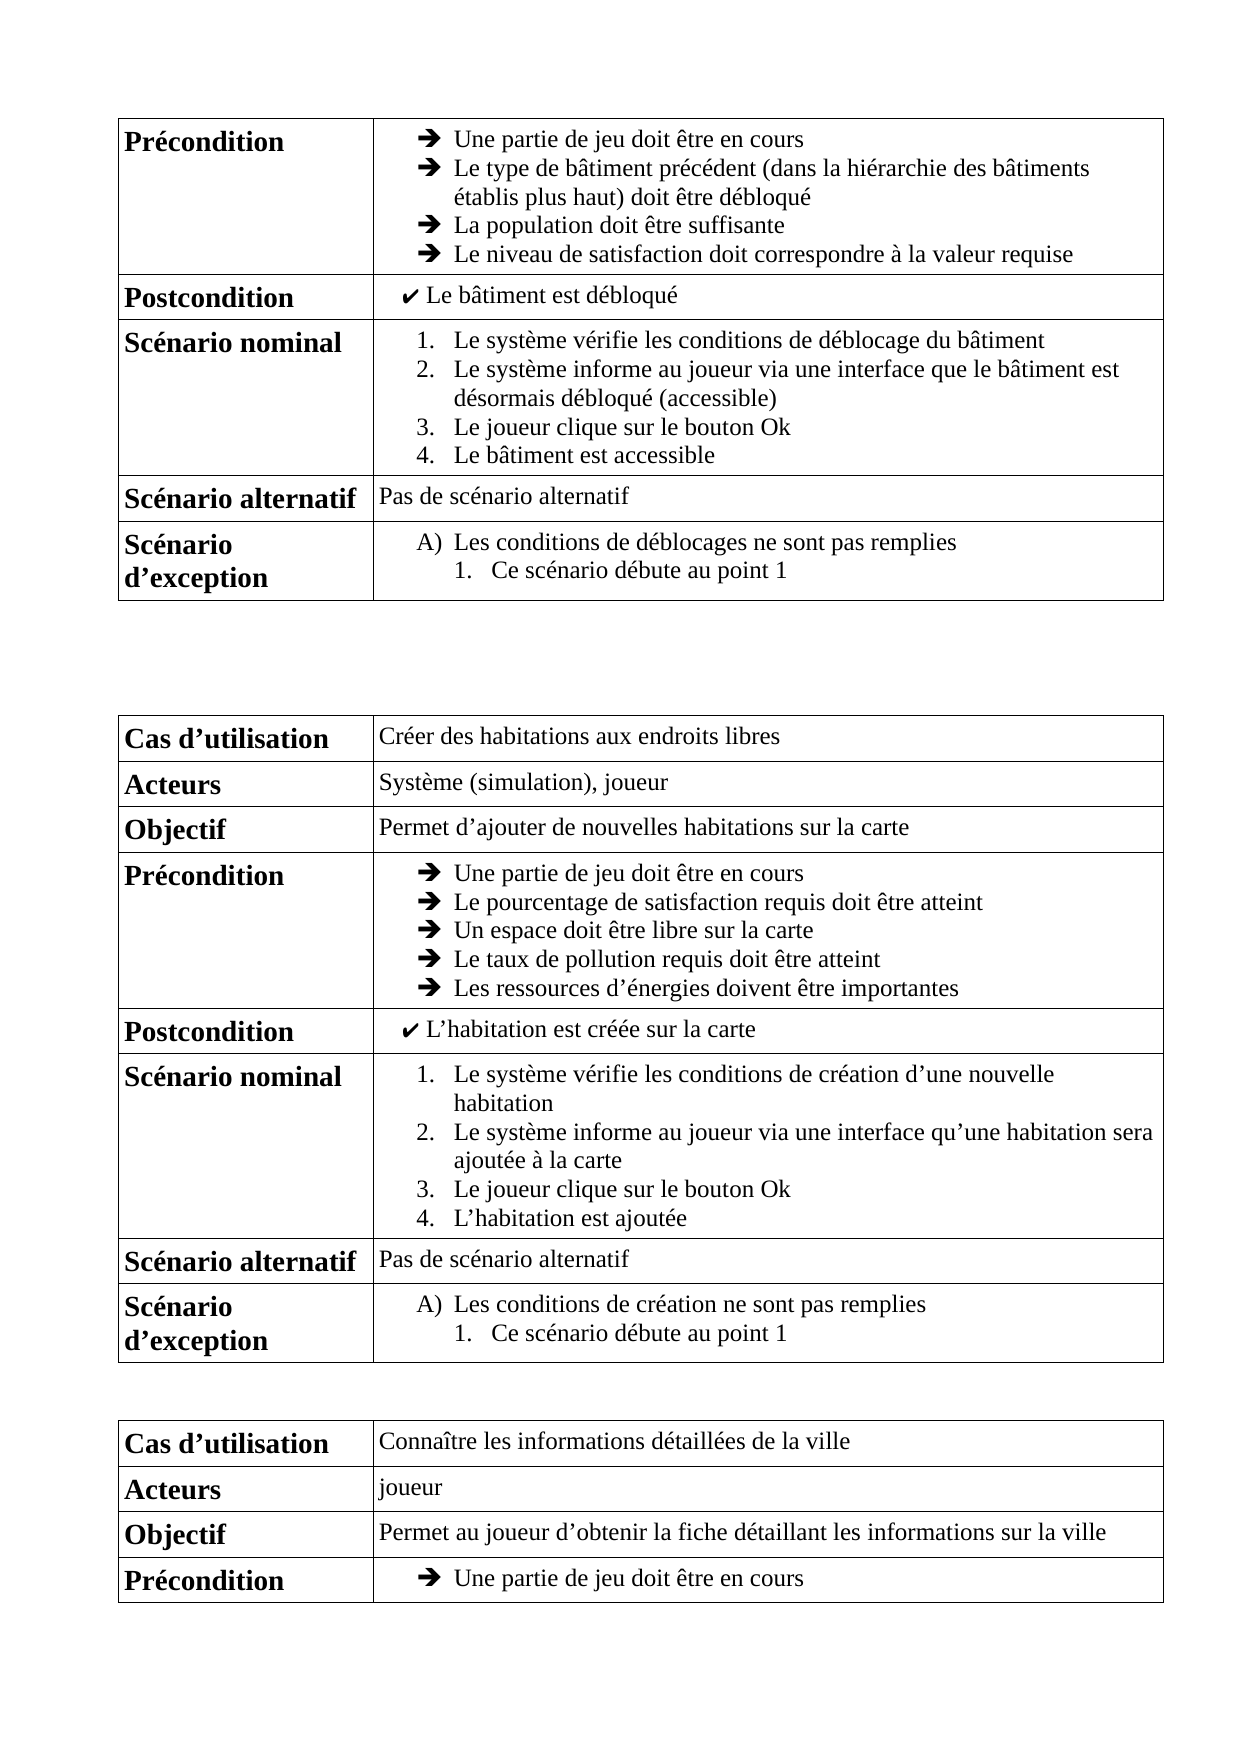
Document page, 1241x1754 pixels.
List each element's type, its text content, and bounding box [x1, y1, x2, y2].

table_cell Postcondition [119, 275, 373, 319]
table_cell Une partie de jeu doit être en cours Le pourcentage de satisfaction requis doit être atteint Un espace doit être libre sur la carte Le taux de pollution requis doit être atteint Les ressources d’énergies doivent être importantes [374, 853, 1163, 1007]
table_cell Le système vérifie les conditions de déblocage du bâtiment Le système informe au joueur via une interface que le bâtiment est désormais débloqué (accessible) Le joueur clique sur le bouton Ok Le bâtiment est accessible [374, 320, 1163, 475]
table_cell Les conditions de création ne sont pas remplies Ce scénario débute au point 1 [374, 1284, 1163, 1362]
table_cell Objectif [119, 807, 373, 852]
table_header Cas d’utilisation [119, 716, 373, 761]
table_cell Précondition [119, 1558, 373, 1602]
table_cell joueur [374, 1467, 1163, 1511]
table_cell Pas de scénario alternatif [374, 1239, 1163, 1283]
table_cell Une partie de jeu doit être en cours [374, 1558, 1163, 1602]
table_header Connaître les informations détaillées de la ville [374, 1421, 1163, 1466]
table_cell Le bâtiment est débloqué [374, 275, 1163, 319]
table_cell Permet au joueur d’obtenir la fiche détaillant les informations sur la ville [374, 1512, 1163, 1557]
table_cell Une partie de jeu doit être en cours Le type de bâtiment précédent (dans la hiérarchie des bâtiments établis plus haut) doit être débloqué La population doit être suffisante Le niveau de satisfaction doit correspondre à la valeur requise [374, 119, 1163, 274]
table_cell Postcondition [119, 1009, 373, 1053]
table_cell Scénario alternatif [119, 476, 373, 521]
table_cell Système (simulation), joueur [374, 762, 1163, 806]
table_cell Scénario alternatif [119, 1239, 373, 1283]
table_cell Précondition [119, 853, 373, 1007]
table_cell Scénario d’exception [119, 1284, 373, 1362]
table_header Cas d’utilisation [119, 1421, 373, 1466]
table_cell Scénario nominal [119, 320, 373, 475]
table_cell Acteurs [119, 1467, 373, 1511]
table_header Créer des habitations aux endroits libres [374, 716, 1163, 761]
table_cell Objectif [119, 1512, 373, 1557]
table_cell Précondition [119, 119, 373, 274]
table_cell Acteurs [119, 762, 373, 806]
table_cell Permet d’ajouter de nouvelles habitations sur la carte [374, 807, 1163, 852]
table_cell Scénario nominal [119, 1054, 373, 1237]
table_cell Scénario d’exception [119, 522, 373, 600]
table_cell Le système vérifie les conditions de création d’une nouvelle habitation Le système informe au joueur via une interface qu’une habitation sera ajoutée à la carte Le joueur clique sur le bouton Ok L’habitation est ajoutée [374, 1054, 1163, 1237]
table_cell L’habitation est créée sur la carte [374, 1009, 1163, 1053]
table_cell Pas de scénario alternatif [374, 476, 1163, 521]
table_cell Les conditions de déblocages ne sont pas remplies Ce scénario débute au point 1 [374, 522, 1163, 600]
